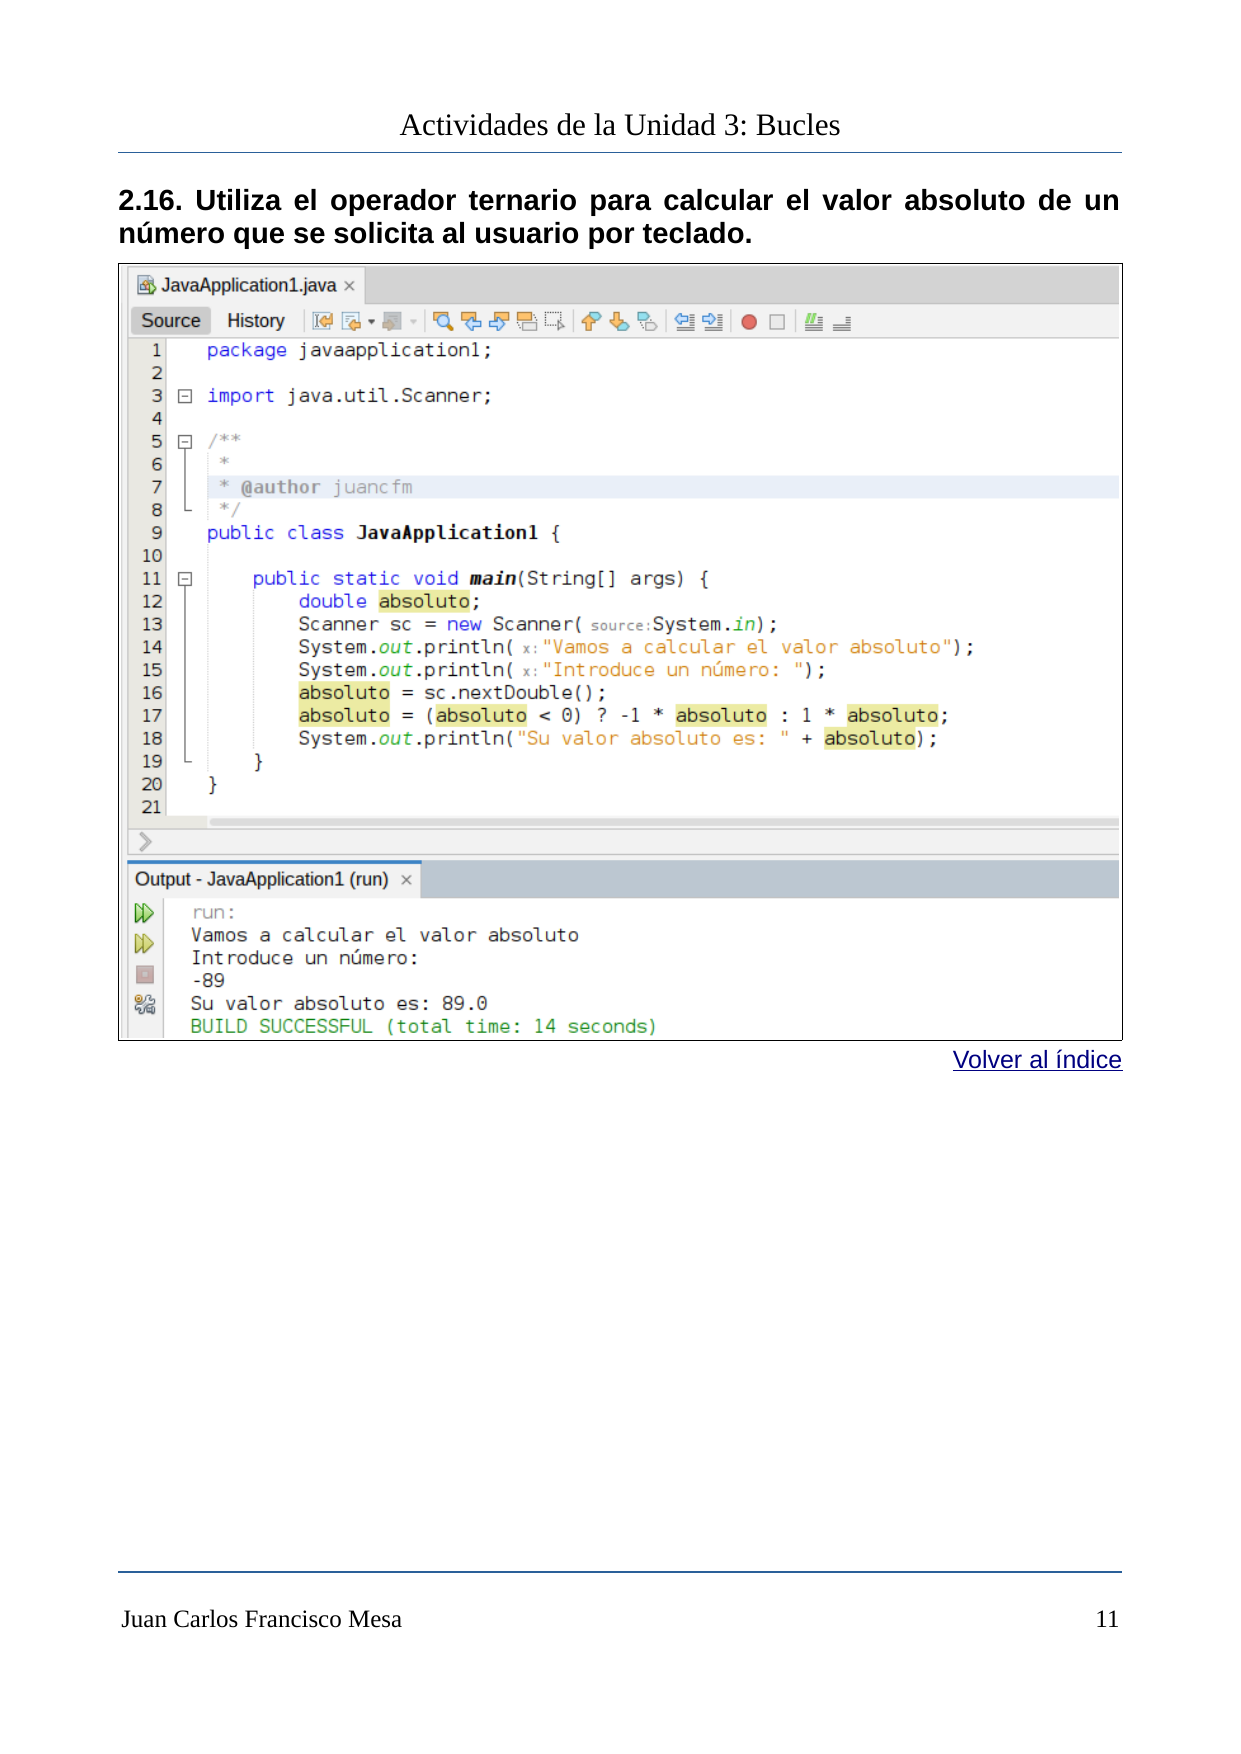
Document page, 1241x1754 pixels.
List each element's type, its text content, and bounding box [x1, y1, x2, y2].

text [119, 264, 1122, 1040]
picture [121, 265, 1119, 1038]
text Volver al índice [118, 1041, 1122, 1073]
subtitle 2.16. Utiliza el operador ternario para calcular el valor absoluto de un número que se solicita al usuario por teclado. [118, 183, 1122, 250]
